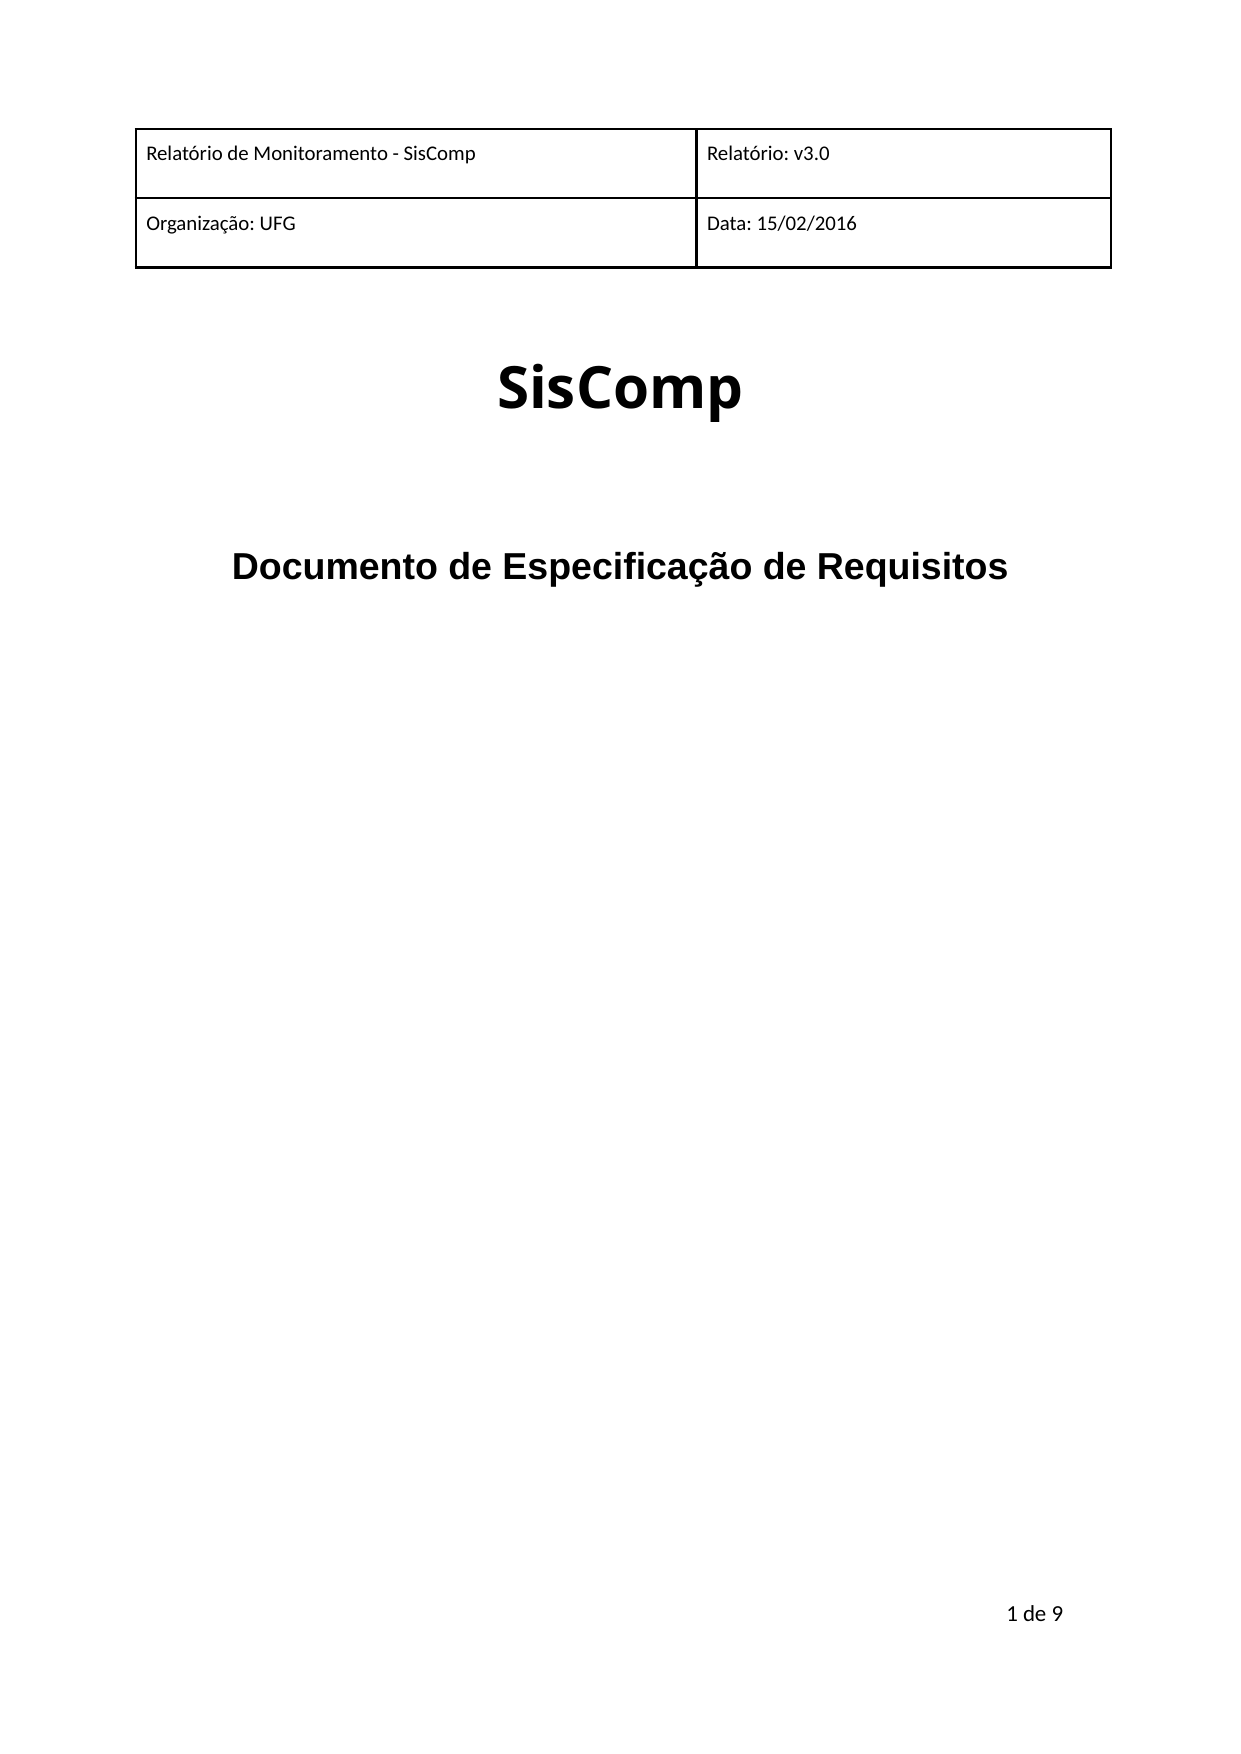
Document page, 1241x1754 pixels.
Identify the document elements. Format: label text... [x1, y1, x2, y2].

table_header Relatório: v3.0 [698, 130, 1110, 197]
text SisComp [177, 346, 1063, 426]
text Documento de Especificação de Requisitos [177, 544, 1063, 588]
table_cell Organização: UFG [137, 199, 695, 266]
table_cell Data: 15/02/2016 [698, 199, 1110, 266]
table_header Relatório de Monitoramento - SisComp [137, 130, 695, 197]
